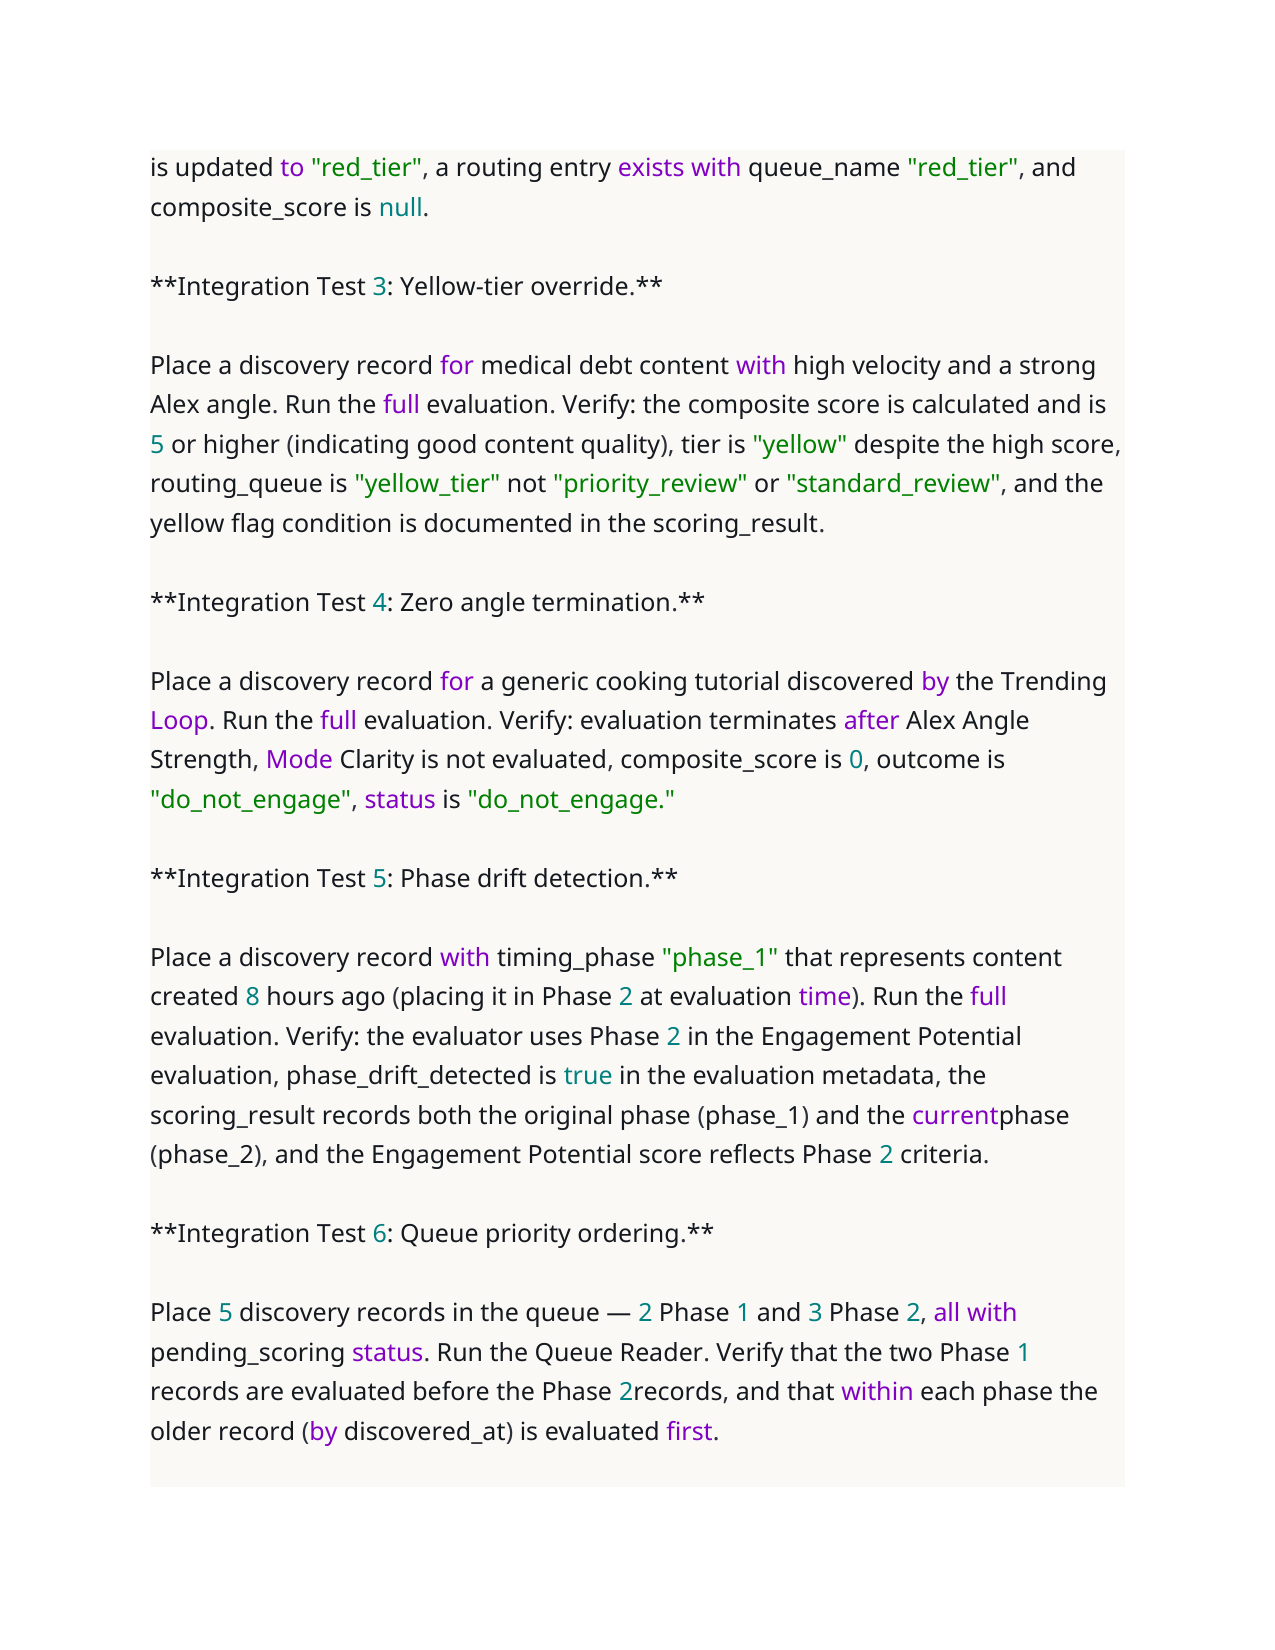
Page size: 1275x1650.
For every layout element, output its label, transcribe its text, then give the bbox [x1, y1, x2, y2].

text is updated to "red_tier", a routing entry exists with queue_name "red_tier", and composite_score is null. **Integration Test 3: Yellow-tier override.** Place a discovery record for medical debt content with high velocity and a strong Alex angle. Run the full evaluation. Verify: the composite score is calculated and is 5 or higher (indicating good content quality), tier is "yellow" despite the high score, routing_queue is "yellow_tier" not "priority_review" or "standard_review", and the yellow flag condition is documented in the scoring_result. **Integration Test 4: Zero angle termination.** Place a discovery record for a generic cooking tutorial discovered by the Trending Loop. Run the full evaluation. Verify: evaluation terminates after Alex Angle Strength, Mode Clarity is not evaluated, composite_score is 0, outcome is "do_not_engage", status is "do_not_engage." **Integration Test 5: Phase drift detection.** Place a discovery record with timing_phase "phase_1" that represents content created 8 hours ago (placing it in Phase 2 at evaluation time). Run the full evaluation. Verify: the evaluator uses Phase 2 in the Engagement Potential evaluation, phase_drift_detected is true in the evaluation metadata, the scoring_result records both the original phase (phase_1) and the currentphase (phase_2), and the Engagement Potential score reflects Phase 2 criteria. **Integration Test 6: Queue priority ordering.** Place 5 discovery records in the queue — 2 Phase 1 and 3 Phase 2, all with pending_scoring status. Run the Queue Reader. Verify that the two Phase 1 records are evaluated before the Phase 2records, and that within each phase the older record (by discovered_at) is evaluated first. [150, 150, 1125, 1487]
